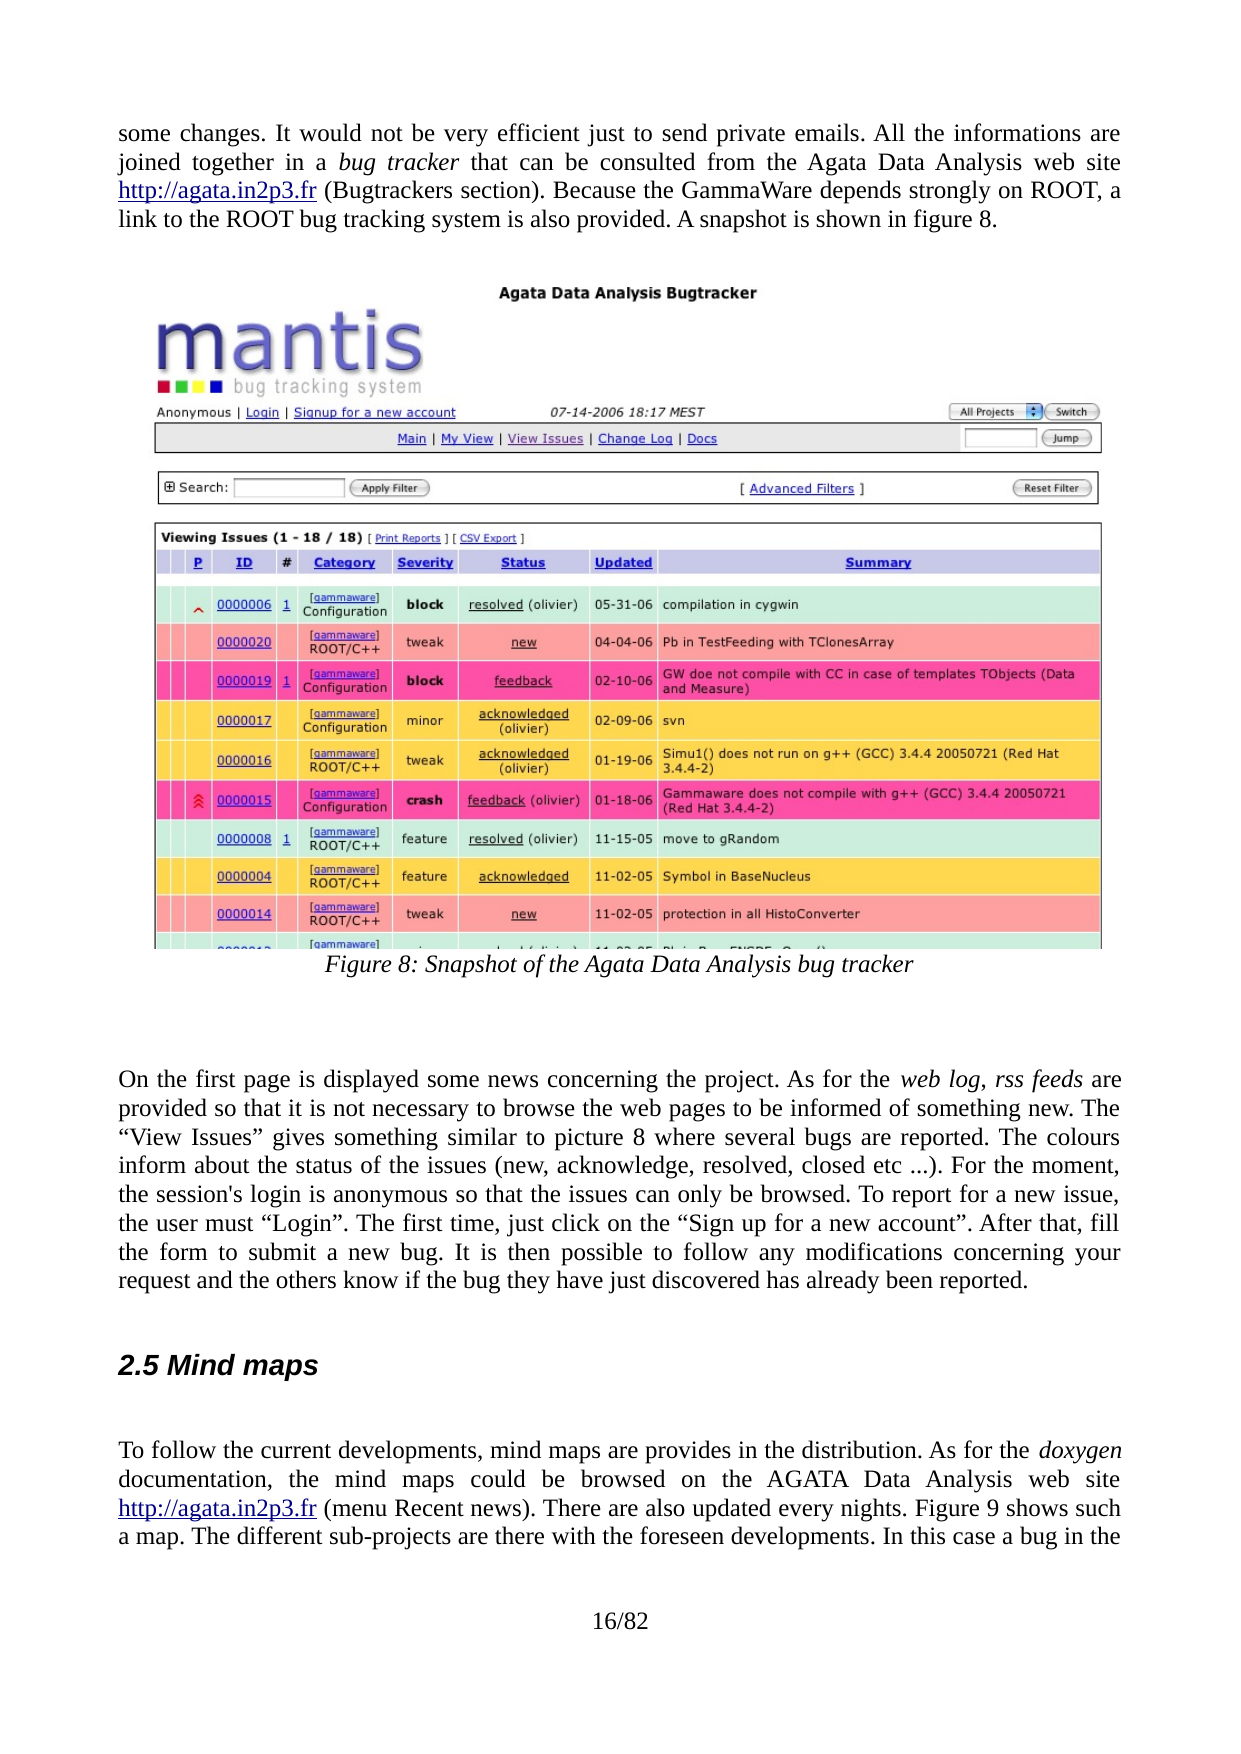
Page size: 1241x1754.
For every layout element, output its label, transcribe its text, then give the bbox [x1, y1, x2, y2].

text To follow the current developments, mind maps are provides in the distribution. As for the doxygen documentation, the mind maps could be browsed on the AGATA Data Analysis web site http://agata.in2p3.fr (menu Recent news). There are also updated every nights. Figure 9 shows such a map. The different sub-projects are there with the foreseen developments. In this case a bug in the [118, 1435, 1122, 1550]
text some changes. It would not be very efficient just to send private emails. All the informations are joined together in a bug tracker that can be consulted from the Agata Data Analysis web site http://agata.in2p3.fr (Bugtrackers section). Because the GammaWare depends strongly on ROOT, a link to the ROOT bug tracking system is also provided. A snapshot is shown in figure 8. [118, 118, 1122, 233]
text Figure 8: Snapshot of the Agata Data Analysis bug tracker [139, 949, 1101, 978]
text On the first page is displayed some news concerning the project. As for the web log, rss feeds are provided so that it is not necessary to browse the web pages to be informed of something new. The “View Issues” gives something similar to picture 8 where several bugs are reported. The colours inform about the status of the issues (new, acknowledge, resolved, closed etc ...). For the moment, the session's login is anonymous so that the issues can only be browsed. To report for a new issue, the user must “Login”. The first time, just click on the “Sign up for a new account”. After that, fill the form to submit a new bug. It is then possible to follow any modifications concerning your request and the others know if the bug they have just discovered has already been reported. [118, 1064, 1122, 1294]
picture [139, 287, 1102, 949]
subtitle 2.5 Mind maps [118, 1348, 1122, 1381]
